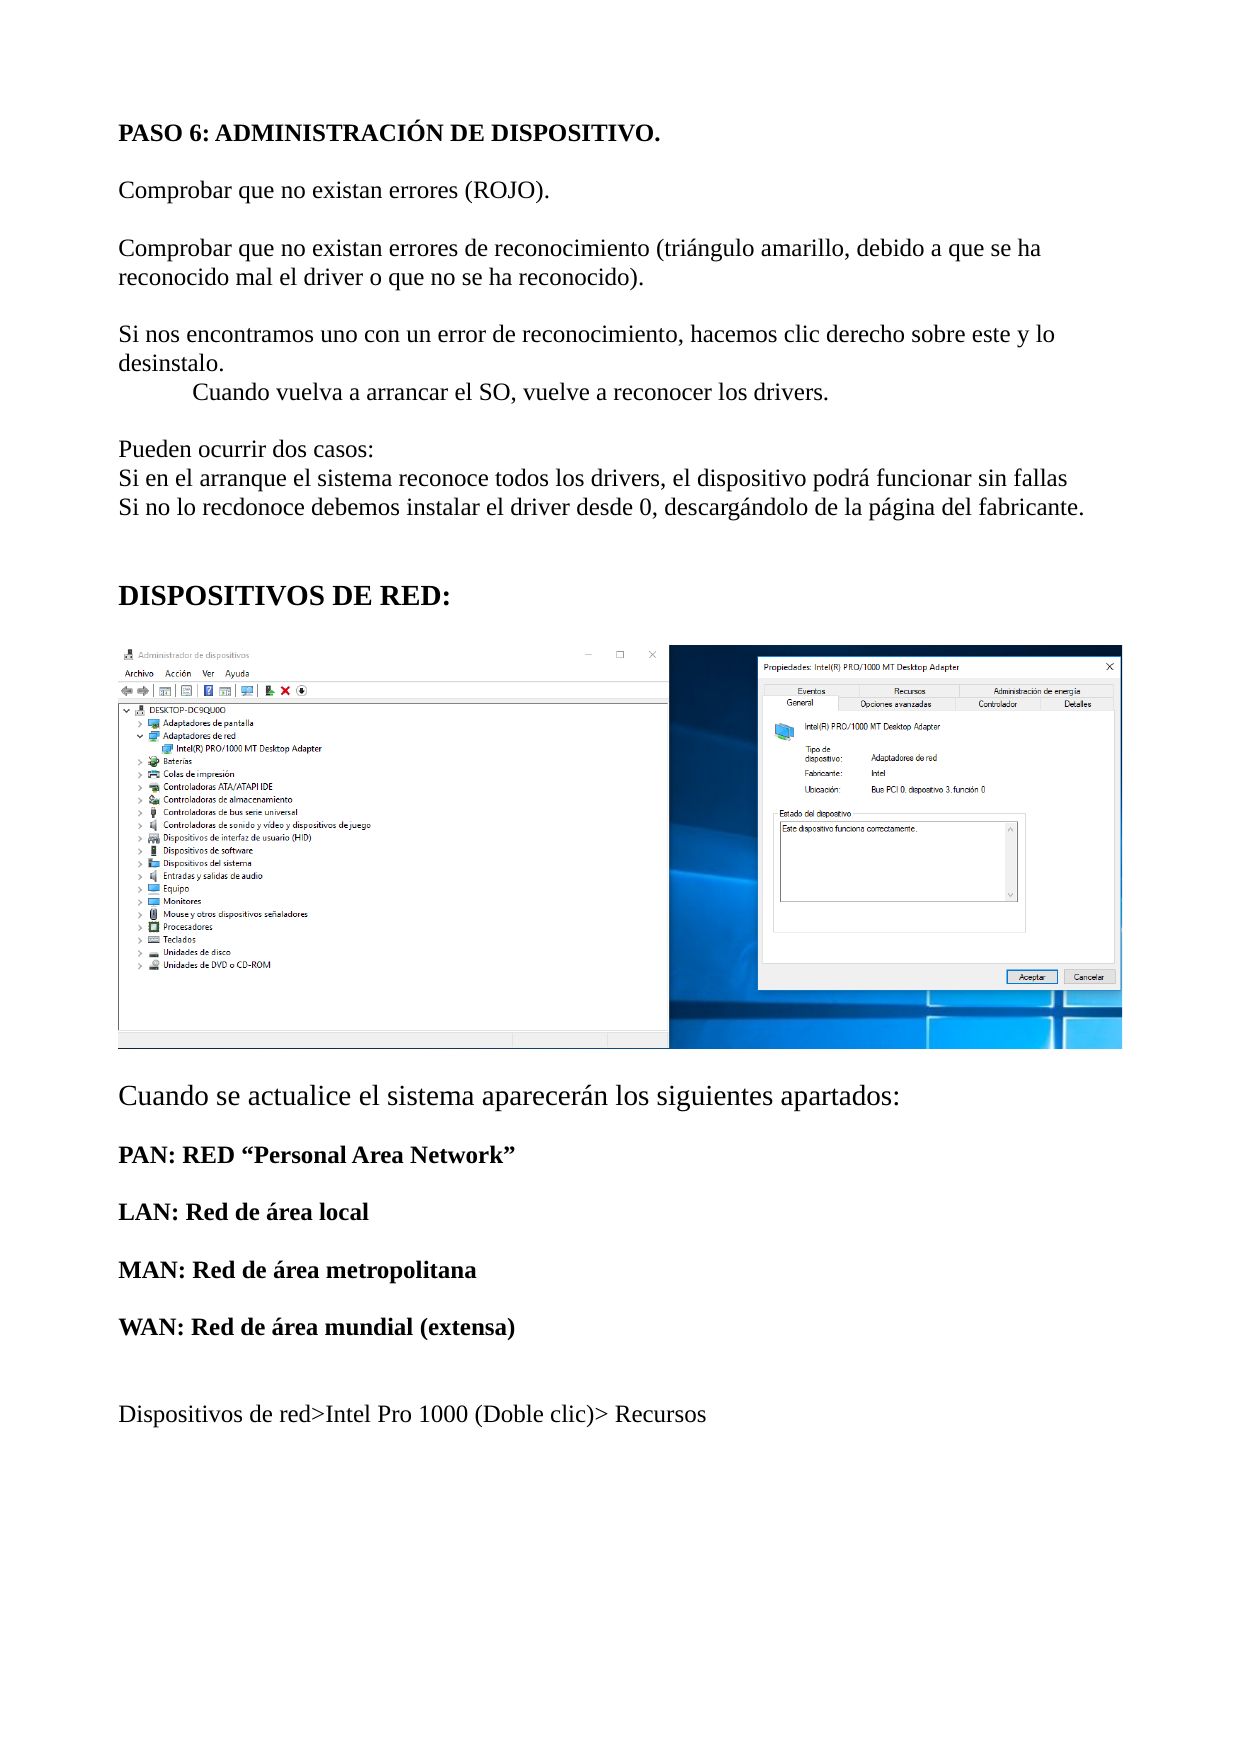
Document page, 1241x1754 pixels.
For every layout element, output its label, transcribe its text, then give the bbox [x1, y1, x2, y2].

text WAN: Red de área mundial (extensa) [118, 1312, 1122, 1341]
text MAN: Red de área metropolitana [118, 1255, 1122, 1284]
text PASO 6: ADMINISTRACIÓN DE DISPOSITIVO. [118, 118, 1122, 147]
text DISPOSITIVOS DE RED: [118, 578, 1122, 612]
text LAN: Red de área local [118, 1197, 1122, 1226]
text Si no lo recdonoce debemos instalar el driver desde 0, descargándolo de la página del fabricante. [118, 492, 1122, 521]
text Comprobar que no existan errores de reconocimiento (triángulo amarillo, debido a que se ha reconocido mal el driver o que no se ha reconocido). [118, 233, 1122, 291]
text Dispositivos de red>Intel Pro 1000 (Doble clic)> Recursos [118, 1399, 1122, 1427]
text PAN: RED “Personal Area Network” [118, 1140, 1122, 1169]
text Si nos encontramos uno con un error de reconocimiento, hacemos clic derecho sobre este y lo desinstalo. [118, 319, 1122, 377]
text Si en el arranque el sistema reconoce todos los drivers, el dispositivo podrá funcionar sin fallas [118, 463, 1122, 492]
text Pueden ocurrir dos casos: [118, 434, 1122, 463]
text Cuando se actualice el sistema aparecerán los siguientes apartados: [118, 1078, 1122, 1111]
text Cuando vuelva a arrancar el SO, vuelve a reconocer los drivers. [118, 377, 1122, 406]
text Comprobar que no existan errores (ROJO). [118, 176, 1122, 204]
